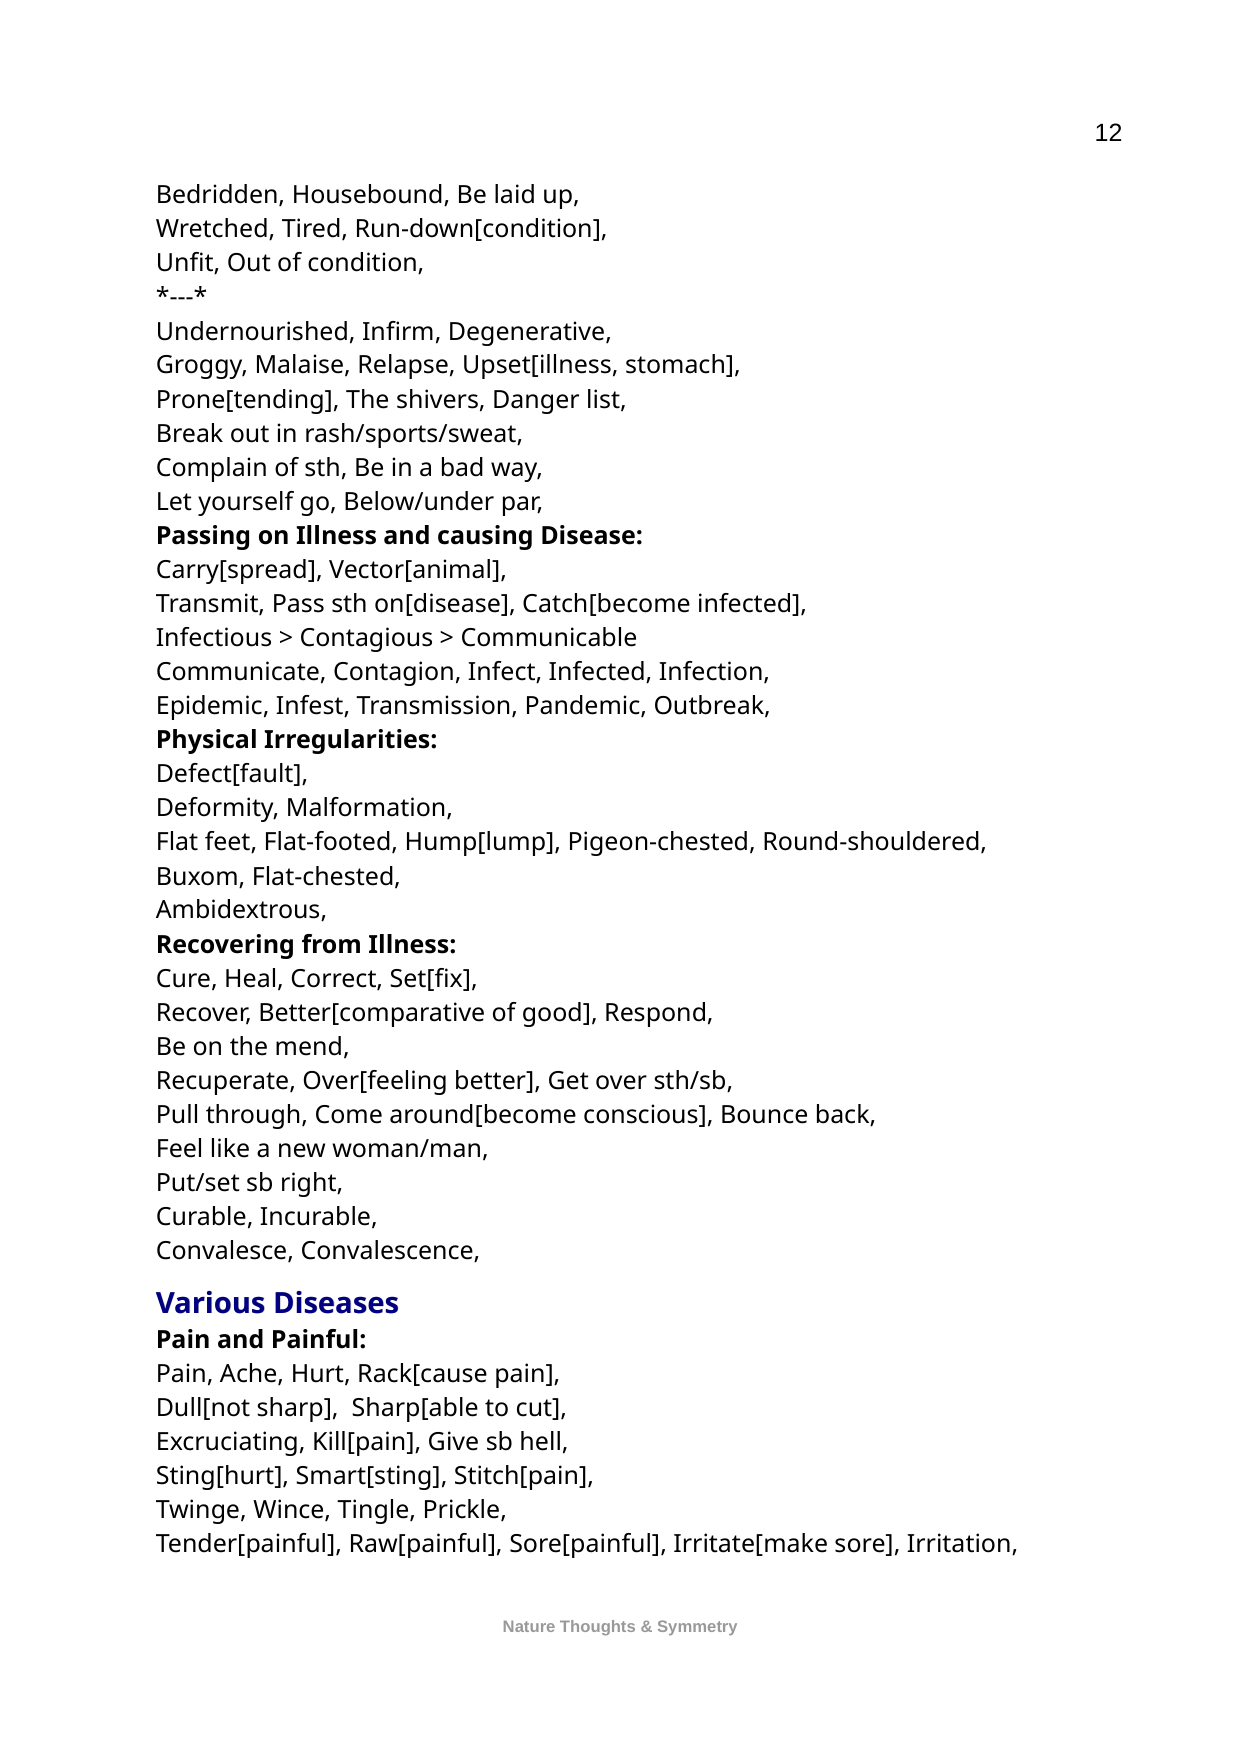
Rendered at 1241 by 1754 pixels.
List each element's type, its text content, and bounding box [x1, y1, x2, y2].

text Convalesce, Convalescence, [156, 1233, 1122, 1267]
text Feel like a new woman/man, [156, 1131, 1122, 1165]
text Groggy, Malaise, Relapse, Upset[illness, stomach], [156, 347, 1122, 381]
text Buxom, Flat-chested, [156, 858, 1122, 892]
text Break out in rash/sports/sweat, [156, 415, 1122, 449]
text Transmit, Pass sth on[disease], Catch[become infected], [156, 586, 1122, 620]
subtitle Various Diseases [156, 1282, 1122, 1322]
text Infectious > Contagious > Communicable [156, 620, 1122, 654]
text Sting[hurt], Smart[sting], Stitch[pain], [156, 1458, 1122, 1492]
text Recovering from Illness: [156, 926, 1122, 960]
text Recover, Better[comparative of good], Respond, [156, 994, 1122, 1028]
text *---* [156, 279, 1122, 313]
text Undernourished, Infirm, Degenerative, [156, 313, 1122, 347]
text Deformity, Malformation, [156, 790, 1122, 824]
text Tender[painful], Raw[painful], Sore[painful], Irritate[make sore], Irritation, [156, 1526, 1122, 1560]
text Bedridden, Housebound, Be laid up, [156, 177, 1122, 211]
text Unfit, Out of condition, [156, 245, 1122, 279]
text Pain, Ache, Hurt, Rack[cause pain], [156, 1356, 1122, 1390]
text Twinge, Wince, Tingle, Prickle, [156, 1492, 1122, 1526]
text Be on the mend, [156, 1028, 1122, 1062]
text Ambidextrous, [156, 892, 1122, 926]
text Pull through, Come around[become conscious], Bounce back, [156, 1097, 1122, 1131]
text Defect[fault], [156, 756, 1122, 790]
text Carry[spread], Vector[animal], [156, 552, 1122, 586]
text Communicate, Contagion, Infect, Infected, Infection, [156, 654, 1122, 688]
text Dull[not sharp], Sharp[able to cut], [156, 1390, 1122, 1424]
text Complain of sth, Be in a bad way, [156, 449, 1122, 483]
text Excruciating, Kill[pain], Give sb hell, [156, 1424, 1122, 1458]
text Physical Irregularities: [156, 722, 1122, 756]
text Wretched, Tired, Run-down[condition], [156, 211, 1122, 245]
text Prone[tending], The shivers, Danger list, [156, 381, 1122, 415]
text Passing on Illness and causing Disease: [156, 517, 1122, 552]
text Recuperate, Over[feeling better], Get over sth/sb, [156, 1062, 1122, 1097]
text Pain and Painful: [156, 1322, 1122, 1356]
text Cure, Heal, Correct, Set[fix], [156, 960, 1122, 994]
text Epidemic, Infest, Transmission, Pandemic, Outbreak, [156, 688, 1122, 722]
text Flat feet, Flat-footed, Hump[lump], Pigeon-chested, Round-shouldered, [156, 824, 1122, 858]
text Put/set sb right, [156, 1165, 1122, 1199]
text Curable, Incurable, [156, 1199, 1122, 1233]
text Let yourself go, Below/under par, [156, 483, 1122, 517]
